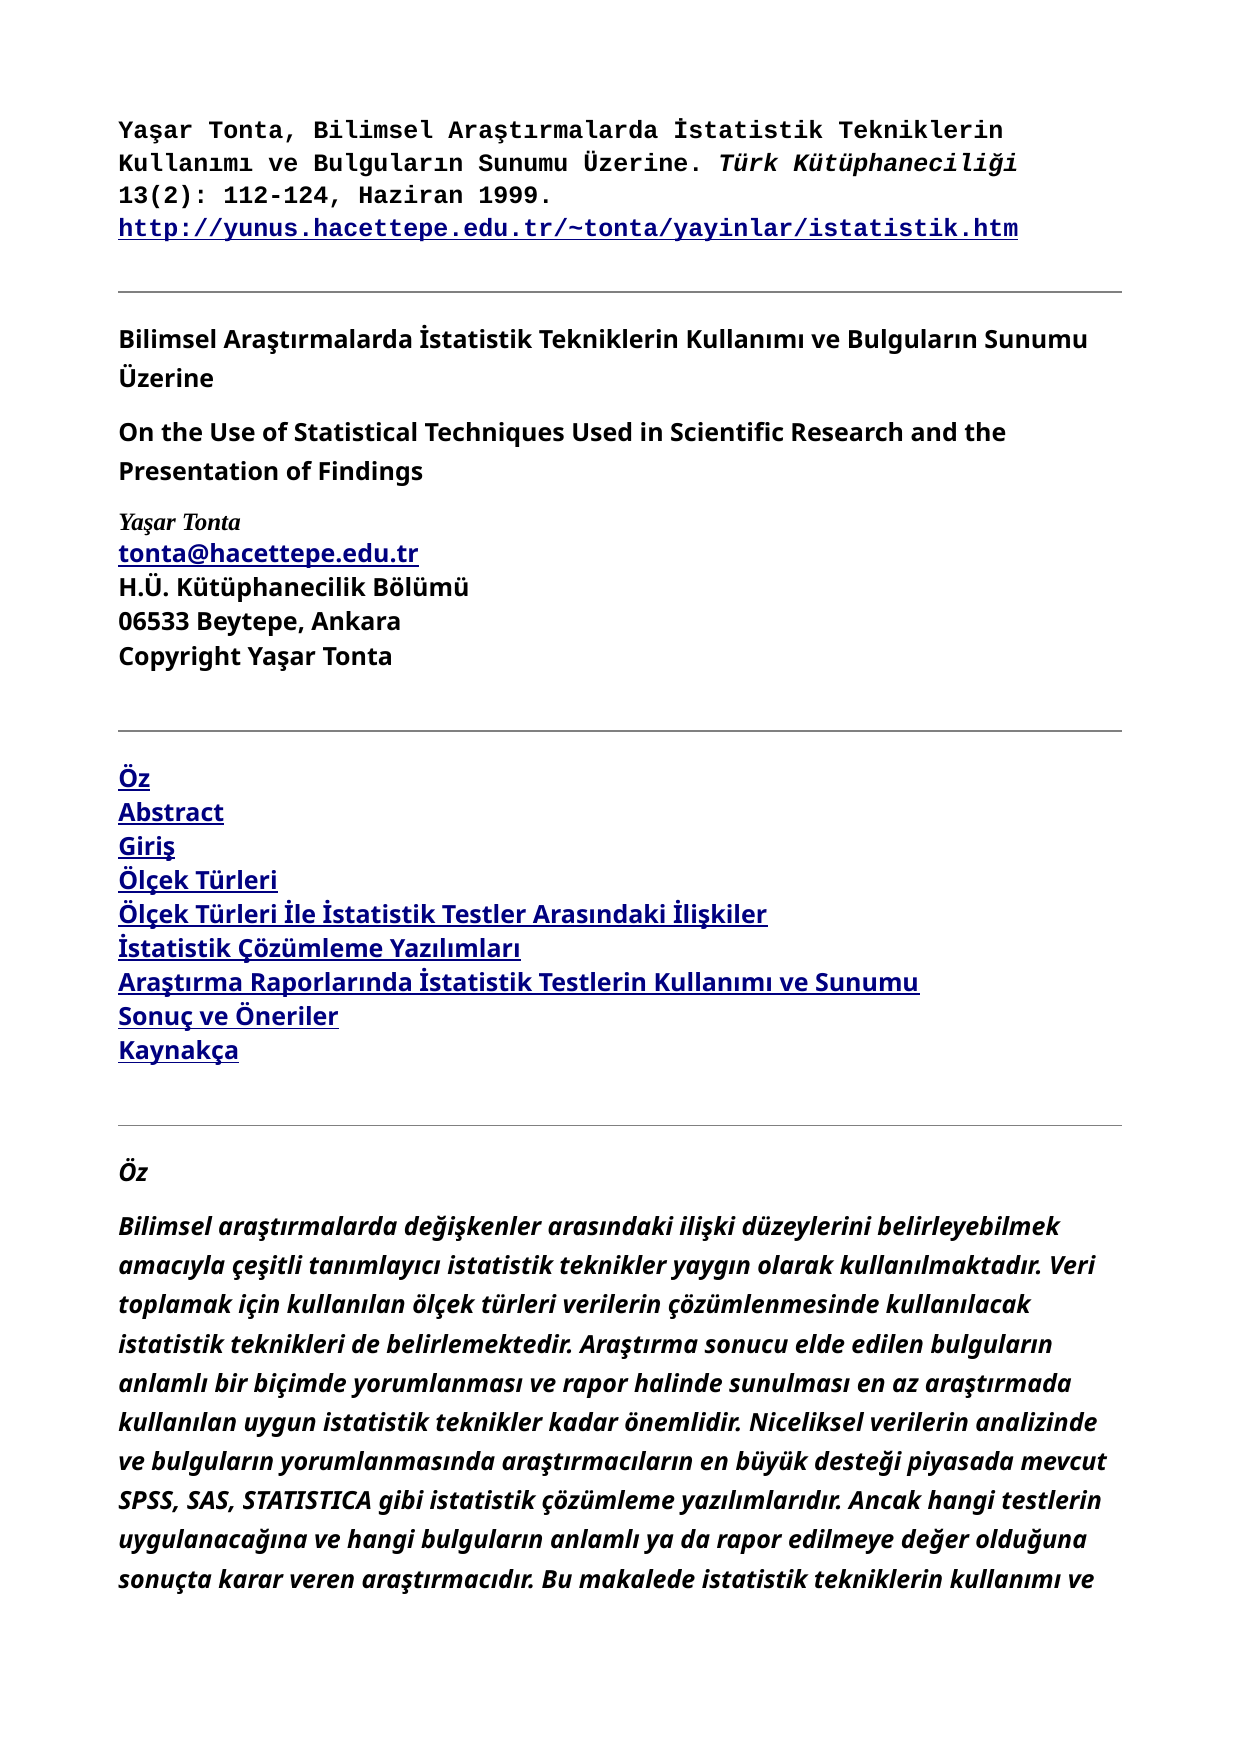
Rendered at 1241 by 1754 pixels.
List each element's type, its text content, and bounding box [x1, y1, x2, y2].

text Yaşar Tonta, Bilimsel Araştırmalarda İstatistik Tekniklerin Kullanımı ve Bulguların Sunumu Üzerine. Türk Kütüphaneciliği 13(2): 112-124, Haziran 1999. http://yunus.hacettepe.edu.tr/~tonta/yayinlar/istatistik.htm [118, 118, 1122, 244]
subtitle Abstract [118, 794, 1122, 828]
text On the Use of Statistical Techniques Used in Scientific Research and the Presentation of Findings [118, 414, 1122, 487]
text Öz [118, 1155, 1122, 1189]
subtitle İstatistik Çözümleme Yazılımları [118, 931, 1122, 965]
subtitle 06533 Beytepe, Ankara [118, 604, 1122, 638]
subtitle H.Ü. Kütüphanecilik Bölümü [118, 570, 1122, 604]
subtitle Öz [118, 760, 1122, 794]
subtitle Sonuç ve Öneriler [118, 999, 1122, 1033]
subtitle tonta@hacettepe.edu.tr [118, 536, 1122, 570]
text Bilimsel Araştırmalarda İstatistik Tekniklerin Kullanımı ve Bulguların Sunumu Üzerine [118, 321, 1122, 394]
subtitle Yaşar Tonta [118, 507, 1122, 536]
subtitle Ölçek Türleri [118, 862, 1122, 897]
text Bilimsel araştırmalarda değişkenler arasındaki ilişki düzeylerini belirleyebilmek amacıyla çeşitli tanımlayıcı istatistik teknikler yaygın olarak kullanılmaktadır. Veri toplamak için kullanılan ölçek türleri verilerin çözümlenmesinde kullanılacak istatistik teknikleri de belirlemektedir. Araştırma sonucu elde edilen bulguların anlamlı bir biçimde yorumlanması ve rapor halinde sunulması en az araştırmada kullanılan uygun istatistik teknikler kadar önemlidir. Niceliksel verilerin analizinde ve bulguların yorumlanmasında araştırmacıların en büyük desteği piyasada mevcut SPSS, SAS, STATISTICA gibi istatistik çözümleme yazılımlarıdır. Ancak hangi testlerin uygulanacağına ve hangi bulguların anlamlı ya da rapor edilmeye değer olduğuna sonuçta karar veren araştırmacıdır. Bu makalede istatistik tekniklerin kullanımı ve [118, 1209, 1122, 1595]
subtitle Copyright Yaşar Tonta [118, 638, 1122, 672]
subtitle Giriş [118, 828, 1122, 862]
subtitle Ölçek Türleri İle İstatistik Testler Arasındaki İlişkiler [118, 897, 1122, 931]
subtitle Kaynakça [118, 1033, 1122, 1067]
subtitle Araştırma Raporlarında İstatistik Testlerin Kullanımı ve Sunumu [118, 965, 1122, 999]
